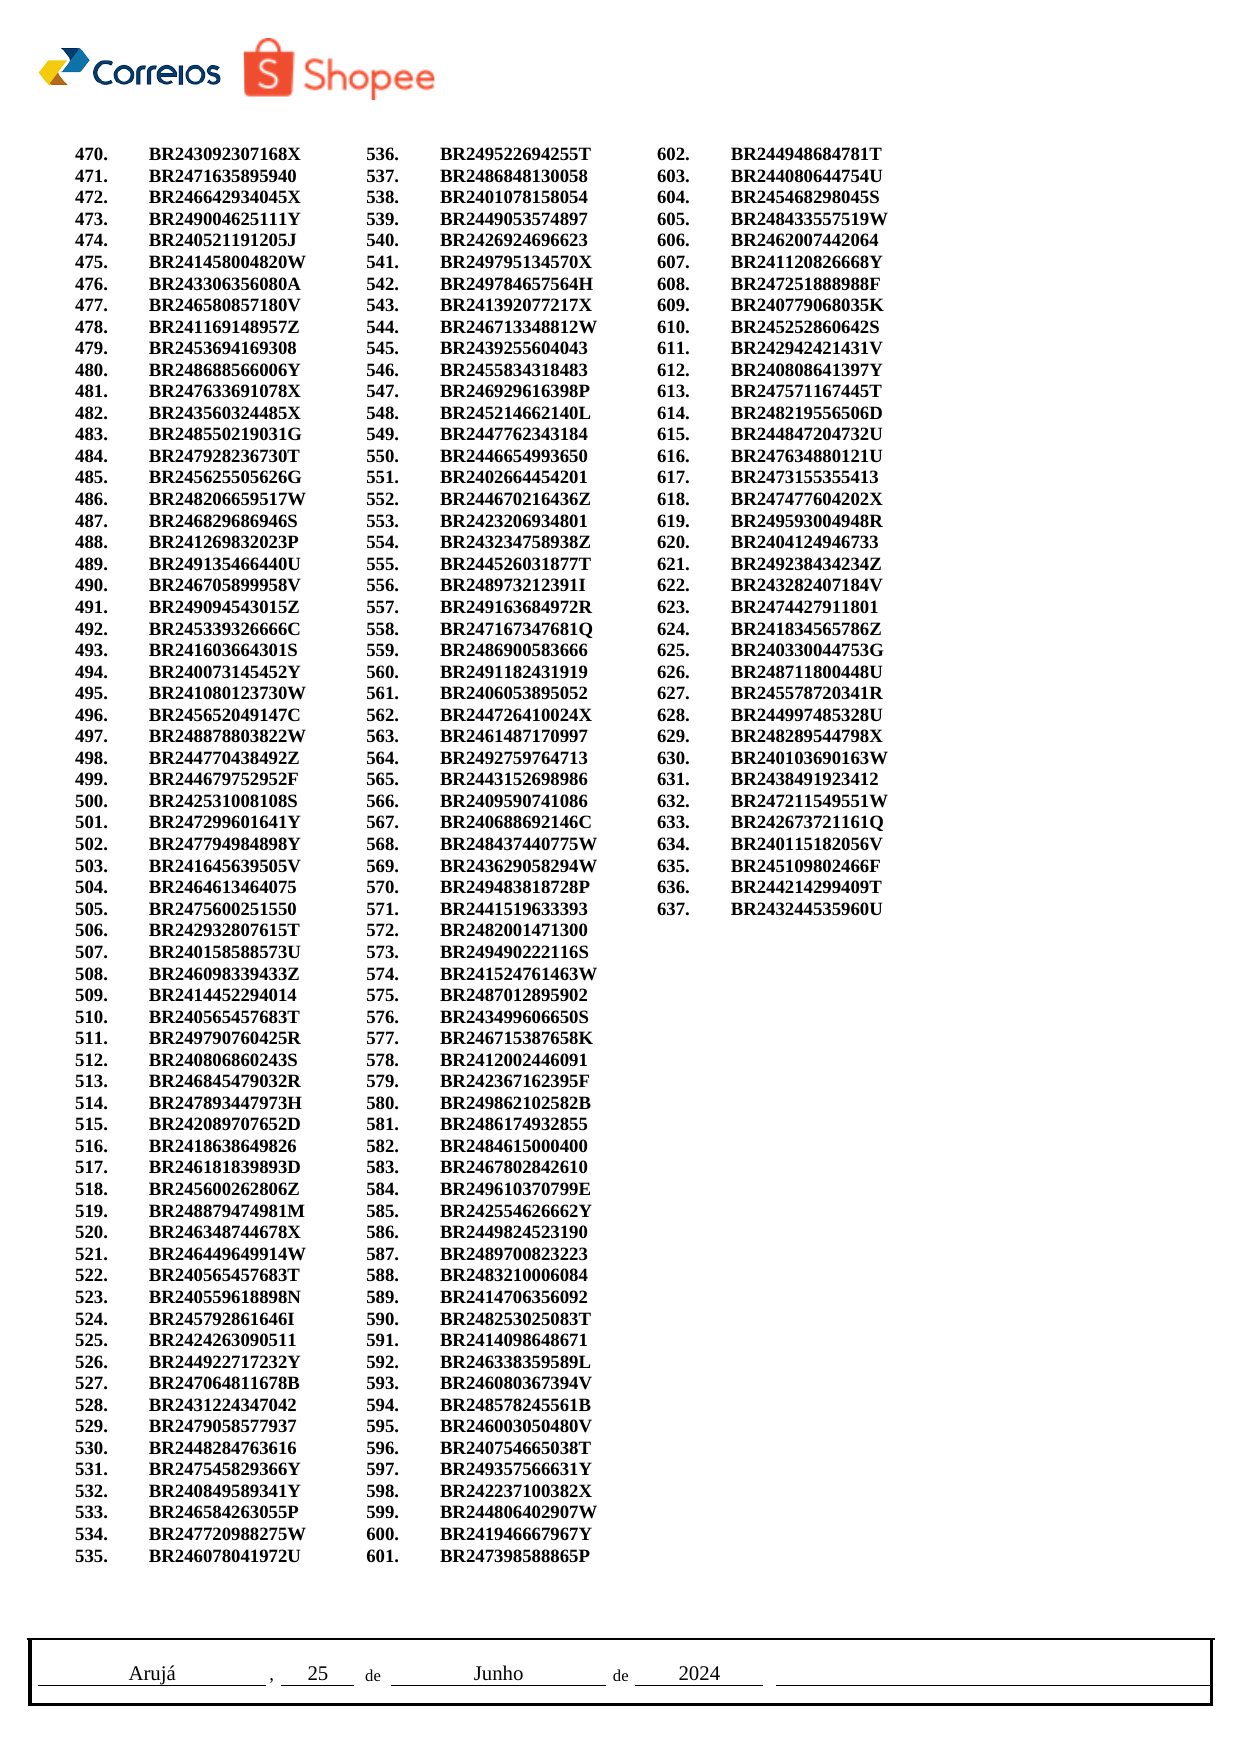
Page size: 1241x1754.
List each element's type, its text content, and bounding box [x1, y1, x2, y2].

list BR243306356080A [75, 272, 329, 294]
list BR245252860642S [657, 316, 911, 337]
list BR249795134570X [366, 251, 620, 272]
list BR240158588573U [75, 941, 329, 962]
list BR247571167445T [657, 380, 911, 402]
list BR247398588865P [366, 1544, 620, 1566]
list BR241946667967Y [366, 1523, 620, 1544]
list BR241269832023P [75, 531, 329, 553]
list BR247251888988F [657, 272, 911, 294]
list BR2406053895052 [366, 682, 620, 704]
list BR248433557519W [657, 208, 911, 229]
list BR249004625111Y [75, 208, 329, 229]
list BR247167347681Q [366, 617, 620, 639]
list BR246348744678X [75, 1221, 329, 1243]
list BR244922717232Y [75, 1351, 329, 1372]
list BR246580857180V [75, 294, 329, 316]
list BR244526031877T [366, 553, 620, 574]
list BR246829686946S [75, 509, 329, 531]
list BR245214662140L [366, 402, 620, 423]
list BR249483818728P [366, 876, 620, 898]
list BR2448284763616 [75, 1437, 329, 1458]
list BR246181839893D [75, 1156, 329, 1178]
list BR249784657564H [366, 272, 620, 294]
list BR245468298045S [657, 186, 911, 208]
list BR249238434234Z [657, 553, 911, 574]
list BR2489700823223 [366, 1243, 620, 1264]
list BR240115182056V [657, 833, 911, 854]
list BR242673721161Q [657, 811, 911, 833]
list BR2438491923412 [657, 768, 911, 790]
list BR248219556506D [657, 402, 911, 423]
list BR247893447973H [75, 1092, 329, 1113]
list BR246003050480V [366, 1415, 620, 1437]
list BR249490222116S [366, 941, 620, 962]
list BR246715387658K [366, 1027, 620, 1049]
list BR2475600251550 [75, 898, 329, 919]
list BR2449053574897 [366, 208, 620, 229]
list BR248437440775W [366, 833, 620, 854]
list BR2462007442064 [657, 229, 911, 251]
list BR2453694169308 [75, 337, 329, 359]
list BR2439255604043 [366, 337, 620, 359]
list BR240330044753G [657, 639, 911, 661]
list BR248206659517W [75, 488, 329, 509]
list BR2412002446091 [366, 1049, 620, 1070]
list BR240754665038T [366, 1437, 620, 1458]
list BR242531008108S [75, 790, 329, 811]
list BR248711800448U [657, 661, 911, 682]
list BR249862102582B [366, 1092, 620, 1113]
list BR243092307168X [75, 143, 329, 164]
list BR240073145452Y [75, 661, 329, 682]
list BR242089707652D [75, 1113, 329, 1135]
list BR240559618898N [75, 1286, 329, 1307]
list BR247633691078X [75, 380, 329, 402]
list BR248578245561B [366, 1394, 620, 1415]
list BR2401078158054 [366, 186, 620, 208]
list BR246078041972U [75, 1544, 329, 1566]
list BR2443152698986 [366, 768, 620, 790]
list BR246705899958V [75, 574, 329, 596]
list BR243499606650S [366, 1006, 620, 1027]
list BR246080367394V [366, 1372, 620, 1394]
list BR2414098648671 [366, 1329, 620, 1351]
list BR247299601641Y [75, 811, 329, 833]
list BR241392077217X [366, 294, 620, 316]
list BR245109802466F [657, 854, 911, 876]
list BR2424263090511 [75, 1329, 329, 1351]
list BR2414452294014 [75, 984, 329, 1006]
list BR247634880121U [657, 445, 911, 466]
list BR241120826668Y [657, 251, 911, 272]
list BR2484615000400 [366, 1135, 620, 1156]
list BR2402664454201 [366, 466, 620, 488]
list BR244670216436Z [366, 488, 620, 509]
list BR2461487170997 [366, 725, 620, 747]
list BR240849589341Y [75, 1480, 329, 1501]
list BR249593004948R [657, 509, 911, 531]
list BR243282407184V [657, 574, 911, 596]
list BR245652049147C [75, 704, 329, 725]
list BR246338359589L [366, 1351, 620, 1372]
list BR2404124946733 [657, 531, 911, 553]
list BR245600262806Z [75, 1178, 329, 1199]
list BR246584263055P [75, 1501, 329, 1523]
list BR247545829366Y [75, 1458, 329, 1480]
list BR249094543015Z [75, 596, 329, 617]
list BR240808641397Y [657, 359, 911, 380]
list BR245792861646I [75, 1307, 329, 1329]
list BR2487012895902 [366, 984, 620, 1006]
list BR246642934045X [75, 186, 329, 208]
list BR2431224347042 [75, 1394, 329, 1415]
list BR247928236730T [75, 445, 329, 466]
list BR244806402907W [366, 1501, 620, 1523]
list BR2471635895940 [75, 164, 329, 186]
list BR241834565786Z [657, 617, 911, 639]
list BR2486174932855 [366, 1113, 620, 1135]
list BR2483210006084 [366, 1264, 620, 1286]
list BR244997485328U [657, 704, 911, 725]
list BR240565457683T [75, 1264, 329, 1286]
list BR2447762343184 [366, 423, 620, 445]
list BR249357566631Y [366, 1458, 620, 1480]
list BR241645639505V [75, 854, 329, 876]
list BR2486848130058 [366, 164, 620, 186]
list BR244679752952F [75, 768, 329, 790]
list BR244726410024X [366, 704, 620, 725]
list BR243234758938Z [366, 531, 620, 553]
list BR249790760425R [75, 1027, 329, 1049]
list BR249163684972R [366, 596, 620, 617]
list BR2467802842610 [366, 1156, 620, 1178]
list BR2464613464075 [75, 876, 329, 898]
list BR245339326666C [75, 617, 329, 639]
list BR2409590741086 [366, 790, 620, 811]
list BR248289544798X [657, 725, 911, 747]
list BR241603664301S [75, 639, 329, 661]
list BR2473155355413 [657, 466, 911, 488]
list BR241080123730W [75, 682, 329, 704]
list BR2414706356092 [366, 1286, 620, 1307]
list BR248878803822W [75, 725, 329, 747]
list BR240521191205J [75, 229, 329, 251]
list BR245578720341R [657, 682, 911, 704]
list BR240806860243S [75, 1049, 329, 1070]
list BR2474427911801 [657, 596, 911, 617]
list BR240103690163W [657, 747, 911, 768]
list BR247794984898Y [75, 833, 329, 854]
list BR2491182431919 [366, 661, 620, 682]
list BR244080644754U [657, 164, 911, 186]
list BR248550219031G [75, 423, 329, 445]
list BR244770438492Z [75, 747, 329, 768]
list BR242367162395F [366, 1070, 620, 1092]
list BR2441519633393 [366, 898, 620, 919]
list BR243629058294W [366, 854, 620, 876]
list BR246713348812W [366, 316, 620, 337]
list BR248879474981M [75, 1199, 329, 1221]
list BR248973212391I [366, 574, 620, 596]
list BR241524761463W [366, 962, 620, 984]
list BR2426924696623 [366, 229, 620, 251]
list BR244847204732U [657, 423, 911, 445]
list BR246929616398P [366, 380, 620, 402]
list BR2455834318483 [366, 359, 620, 380]
list BR243244535960U [657, 898, 911, 919]
list BR249522694255T [366, 143, 620, 164]
list BR240779068035K [657, 294, 911, 316]
list BR244214299409T [657, 876, 911, 898]
list BR247720988275W [75, 1523, 329, 1544]
list BR2446654993650 [366, 445, 620, 466]
list BR2479058577937 [75, 1415, 329, 1437]
list BR2492759764713 [366, 747, 620, 768]
list BR242932807615T [75, 919, 329, 941]
list BR248253025083T [366, 1307, 620, 1329]
list BR2418638649826 [75, 1135, 329, 1156]
list BR240565457683T [75, 1006, 329, 1027]
list BR246449649914W [75, 1243, 329, 1264]
list BR242942421431V [657, 337, 911, 359]
list BR245625505626G [75, 466, 329, 488]
list BR2449824523190 [366, 1221, 620, 1243]
list BR243560324485X [75, 402, 329, 423]
list BR241169148957Z [75, 316, 329, 337]
list BR2486900583666 [366, 639, 620, 661]
list BR247211549551W [657, 790, 911, 811]
list BR249135466440U [75, 553, 329, 574]
list BR242237100382X [366, 1480, 620, 1501]
list BR247477604202X [657, 488, 911, 509]
list BR244948684781T [657, 143, 911, 164]
list BR246845479032R [75, 1070, 329, 1092]
list BR248688566006Y [75, 359, 329, 380]
list BR249610370799E [366, 1178, 620, 1199]
list BR242554626662Y [366, 1199, 620, 1221]
list BR241458004820W [75, 251, 329, 272]
list BR240688692146C [366, 811, 620, 833]
list BR2482001471300 [366, 919, 620, 941]
list BR2423206934801 [366, 509, 620, 531]
list BR247064811678B [75, 1372, 329, 1394]
list BR246098339433Z [75, 962, 329, 984]
